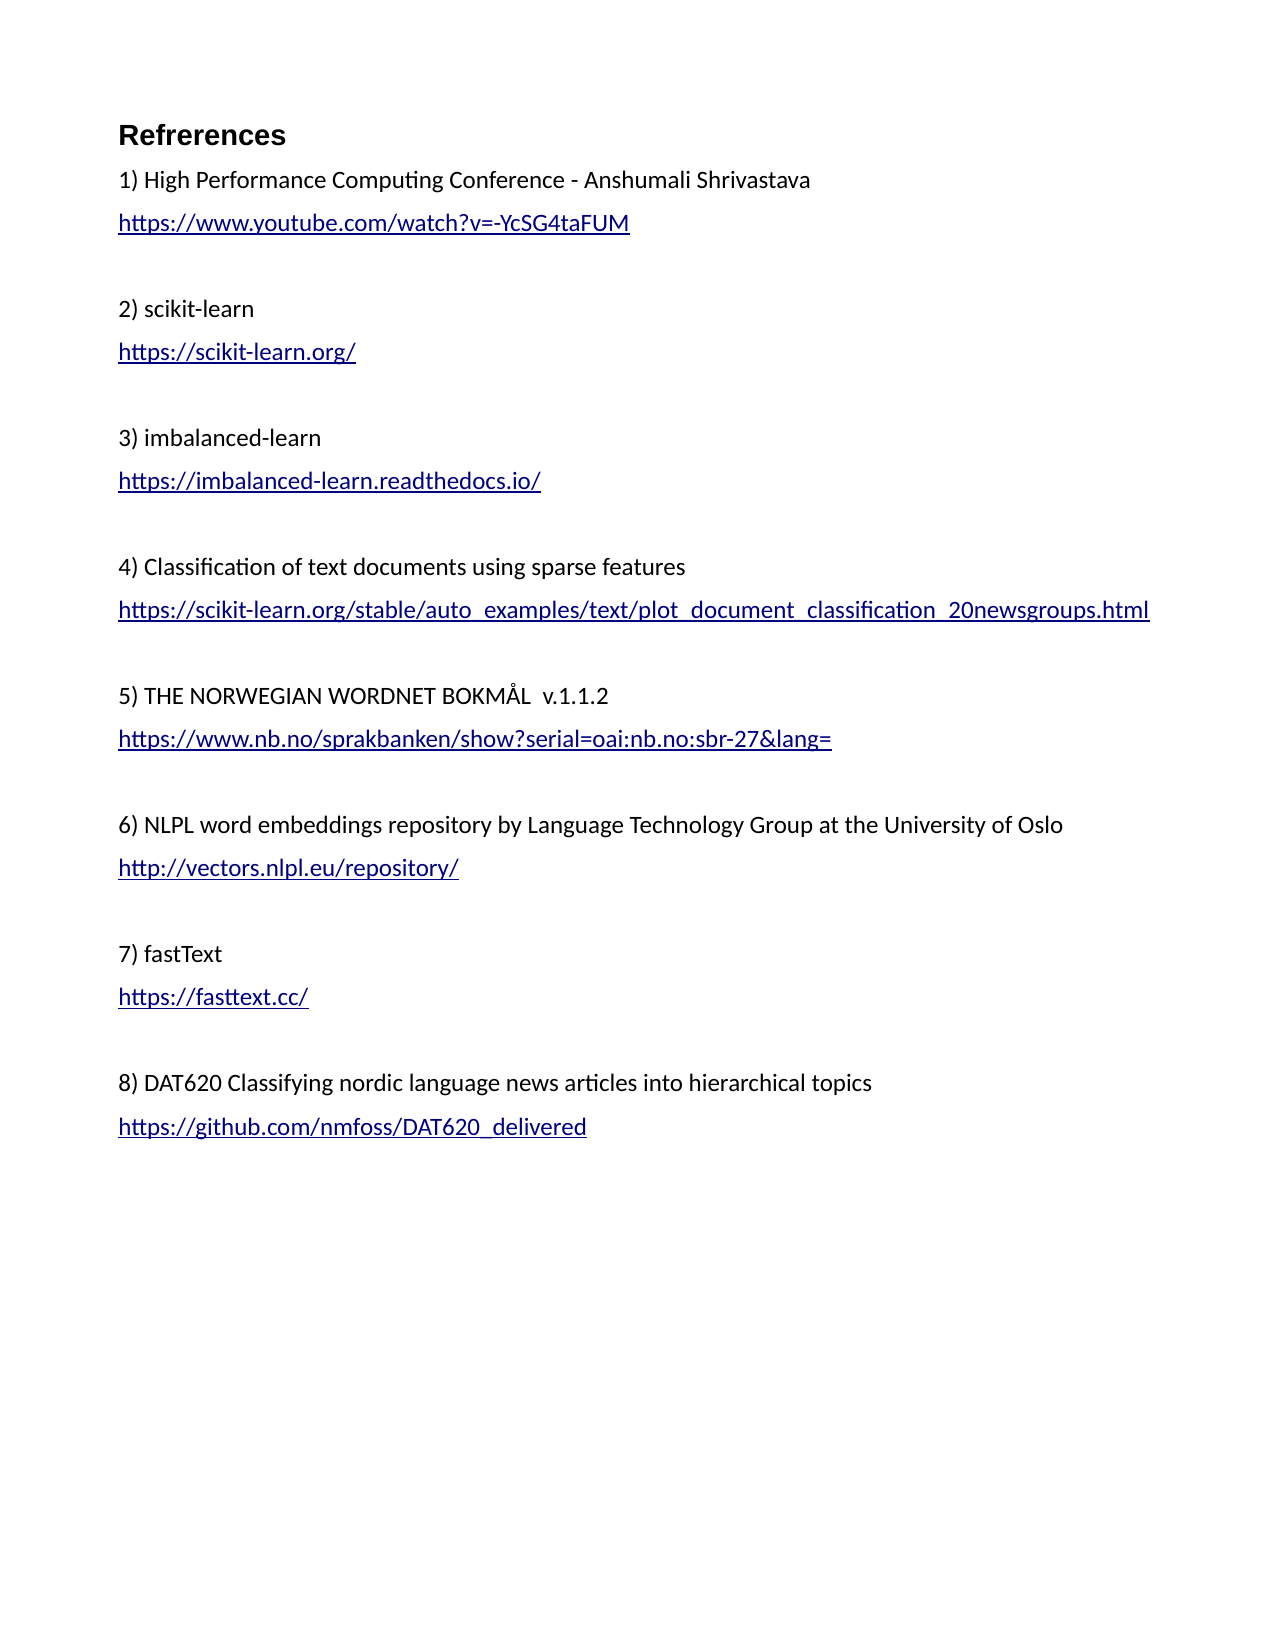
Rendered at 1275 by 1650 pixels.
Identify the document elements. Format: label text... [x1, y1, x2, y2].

text https://www.nb.no/sprakbanken/show?serial=oai:nb.no:sbr-27&lang= [118, 723, 1157, 754]
text https://imbalanced-learn.readthedocs.io/ [118, 465, 1157, 496]
text http://vectors.nlpl.eu/repository/ [118, 852, 1157, 883]
text 1) High Performance Computing Conference - Anshumali Shrivastava [118, 164, 1157, 195]
text 6) NLPL word embeddings repository by Language Technology Group at the University of Oslo [118, 809, 1157, 840]
text 2) scikit-learn [118, 293, 1157, 324]
text https://scikit-learn.org/ [118, 336, 1157, 367]
text 5) THE NORWEGIAN WORDNET BOKMÅL v.1.1.2 [118, 680, 1157, 711]
text 3) imbalanced-learn [118, 422, 1157, 453]
text https://scikit-learn.org/stable/auto_examples/text/plot_document_classification_20newsgroups.html [118, 594, 1157, 625]
text https://fasttext.cc/ [118, 982, 1157, 1012]
subtitle Refrerences [118, 118, 1157, 152]
text 7) fastText [118, 938, 1157, 969]
text 4) Classification of text documents using sparse features [118, 551, 1157, 582]
text 8) DAT620 Classifying nordic language news articles into hierarchical topics [118, 1068, 1157, 1098]
text https://github.com/nmfoss/DAT620_delivered [118, 1111, 1157, 1141]
text https://www.youtube.com/watch?v=-YcSG4taFUM [118, 207, 1157, 238]
